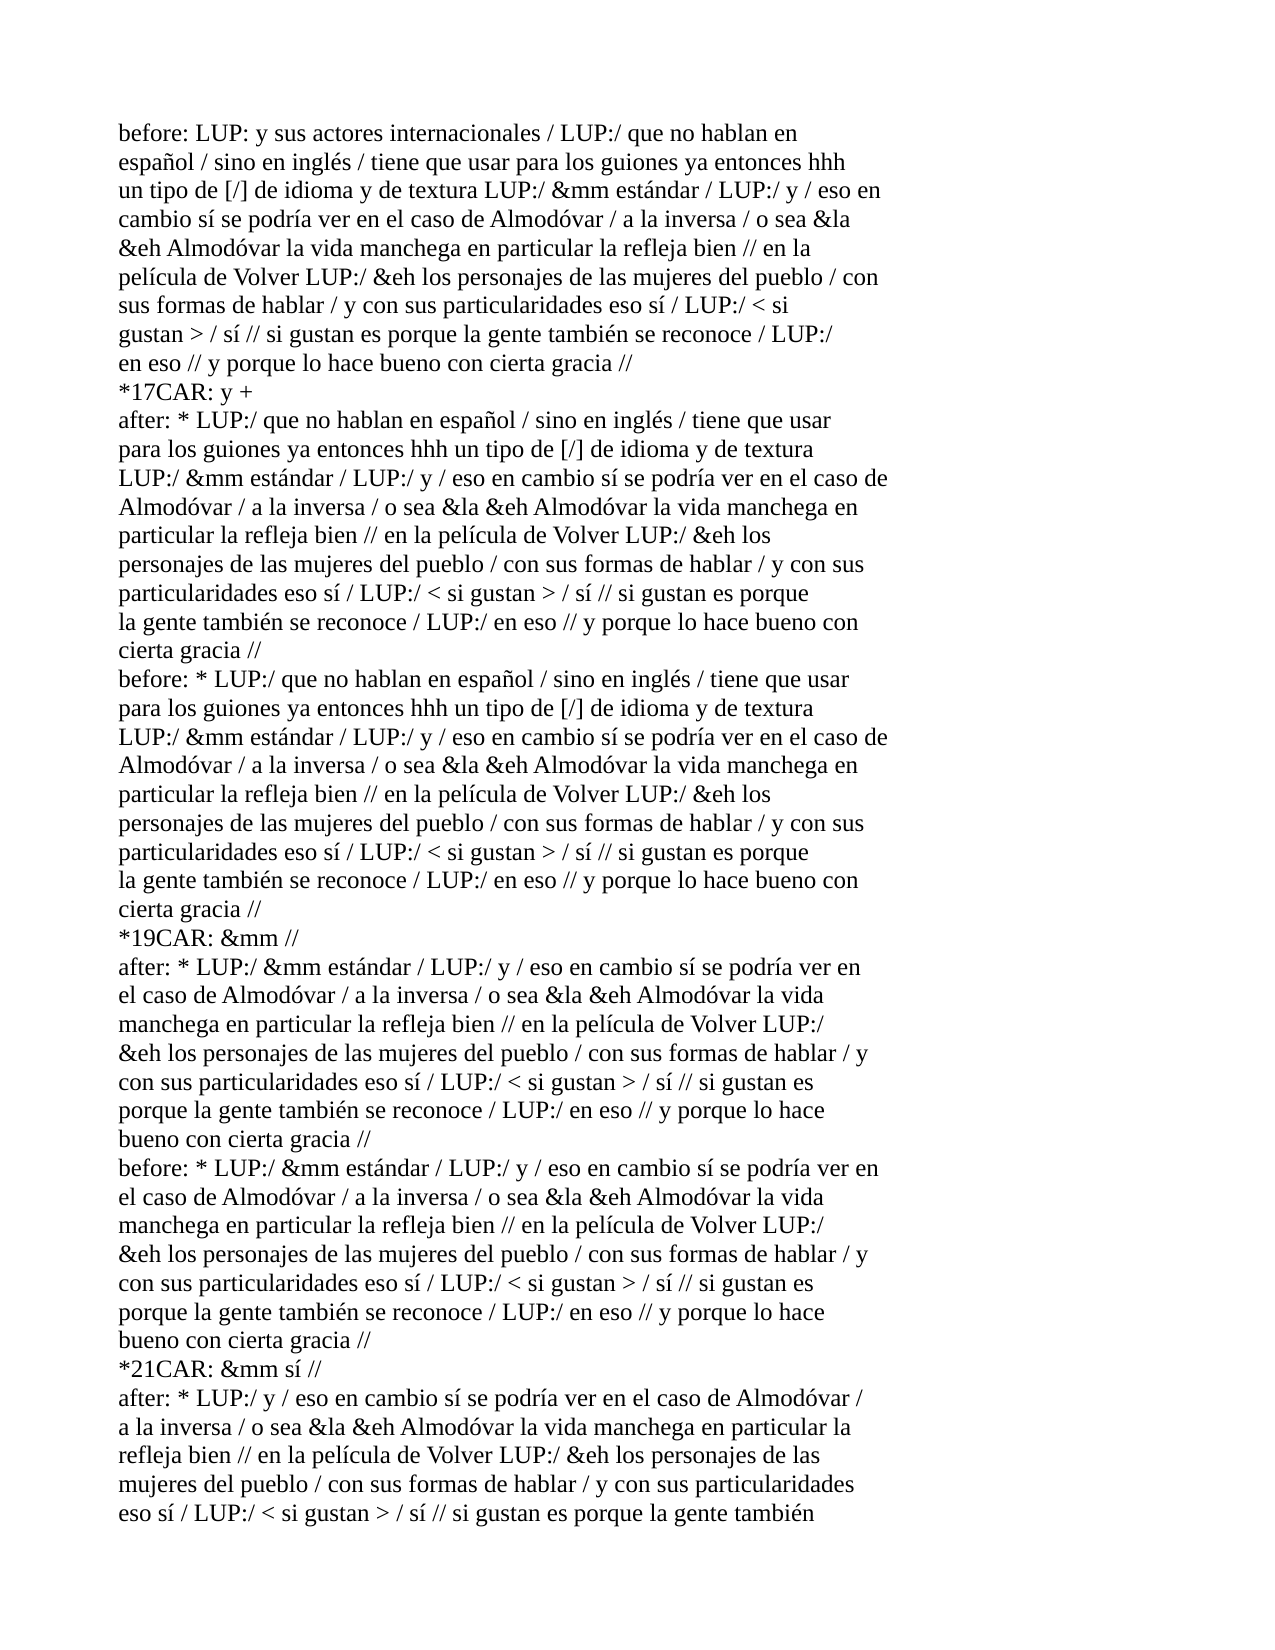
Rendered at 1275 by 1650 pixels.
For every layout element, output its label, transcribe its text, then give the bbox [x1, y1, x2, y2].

text after: * LUP:/ y / eso en cambio sí se podría ver en el caso de Almodóvar / [118, 1383, 1157, 1412]
text cierta gracia // [118, 894, 1157, 923]
text película de Volver LUP:/ &eh los personajes de las mujeres del pueblo / con [118, 262, 1157, 291]
text refleja bien // en la película de Volver LUP:/ &eh los personajes de las [118, 1441, 1157, 1469]
text &eh Almodóvar la vida manchega en particular la refleja bien // en la [118, 233, 1157, 262]
text *21CAR: &mm sí // [118, 1354, 1157, 1383]
text bueno con cierta gracia // [118, 1326, 1157, 1354]
text el caso de Almodóvar / a la inversa / o sea &la &eh Almodóvar la vida [118, 981, 1157, 1009]
text sus formas de hablar / y con sus particularidades eso sí / LUP:/ < si [118, 291, 1157, 319]
text particular la refleja bien // en la película de Volver LUP:/ &eh los [118, 521, 1157, 549]
text &eh los personajes de las mujeres del pueblo / con sus formas de hablar / y [118, 1239, 1157, 1268]
text cambio sí se podría ver en el caso de Almodóvar / a la inversa / o sea &la [118, 204, 1157, 233]
text bueno con cierta gracia // [118, 1124, 1157, 1153]
text con sus particularidades eso sí / LUP:/ < si gustan > / sí // si gustan es [118, 1268, 1157, 1297]
text LUP:/ &mm estándar / LUP:/ y / eso en cambio sí se podría ver en el caso de [118, 722, 1157, 751]
text la gente también se reconoce / LUP:/ en eso // y porque lo hace bueno con [118, 866, 1157, 894]
text Almodóvar / a la inversa / o sea &la &eh Almodóvar la vida manchega en [118, 492, 1157, 521]
text la gente también se reconoce / LUP:/ en eso // y porque lo hace bueno con [118, 607, 1157, 636]
text con sus particularidades eso sí / LUP:/ < si gustan > / sí // si gustan es [118, 1067, 1157, 1096]
text español / sino en inglés / tiene que usar para los guiones ya entonces hhh [118, 147, 1157, 176]
text eso sí / LUP:/ < si gustan > / sí // si gustan es porque la gente también [118, 1498, 1157, 1527]
text particularidades eso sí / LUP:/ < si gustan > / sí // si gustan es porque [118, 837, 1157, 866]
text porque la gente también se reconoce / LUP:/ en eso // y porque lo hace [118, 1096, 1157, 1124]
text gustan > / sí // si gustan es porque la gente también se reconoce / LUP:/ [118, 319, 1157, 348]
text particularidades eso sí / LUP:/ < si gustan > / sí // si gustan es porque [118, 578, 1157, 607]
text mujeres del pueblo / con sus formas de hablar / y con sus particularidades [118, 1469, 1157, 1498]
text particular la refleja bien // en la película de Volver LUP:/ &eh los [118, 779, 1157, 808]
text el caso de Almodóvar / a la inversa / o sea &la &eh Almodóvar la vida [118, 1182, 1157, 1211]
text para los guiones ya entonces hhh un tipo de [/] de idioma y de textura [118, 693, 1157, 722]
text &eh los personajes de las mujeres del pueblo / con sus formas de hablar / y [118, 1038, 1157, 1067]
text *19CAR: &mm // [118, 923, 1157, 952]
text en eso // y porque lo hace bueno con cierta gracia // [118, 348, 1157, 377]
text before: * LUP:/ que no hablan en español / sino en inglés / tiene que usar [118, 664, 1157, 693]
text manchega en particular la refleja bien // en la película de Volver LUP:/ [118, 1211, 1157, 1239]
text para los guiones ya entonces hhh un tipo de [/] de idioma y de textura [118, 434, 1157, 463]
text Almodóvar / a la inversa / o sea &la &eh Almodóvar la vida manchega en [118, 751, 1157, 779]
text personajes de las mujeres del pueblo / con sus formas de hablar / y con sus [118, 808, 1157, 837]
text *17CAR: y + [118, 377, 1157, 406]
text before: * LUP:/ &mm estándar / LUP:/ y / eso en cambio sí se podría ver en [118, 1153, 1157, 1182]
text a la inversa / o sea &la &eh Almodóvar la vida manchega en particular la [118, 1412, 1157, 1441]
text after: * LUP:/ &mm estándar / LUP:/ y / eso en cambio sí se podría ver en [118, 952, 1157, 981]
text before: LUP: y sus actores internacionales / LUP:/ que no hablan en [118, 118, 1157, 147]
text LUP:/ &mm estándar / LUP:/ y / eso en cambio sí se podría ver en el caso de [118, 463, 1157, 492]
text after: * LUP:/ que no hablan en español / sino en inglés / tiene que usar [118, 406, 1157, 434]
text un tipo de [/] de idioma y de textura LUP:/ &mm estándar / LUP:/ y / eso en [118, 176, 1157, 204]
text manchega en particular la refleja bien // en la película de Volver LUP:/ [118, 1009, 1157, 1038]
text cierta gracia // [118, 636, 1157, 664]
text personajes de las mujeres del pueblo / con sus formas de hablar / y con sus [118, 549, 1157, 578]
text porque la gente también se reconoce / LUP:/ en eso // y porque lo hace [118, 1297, 1157, 1326]
